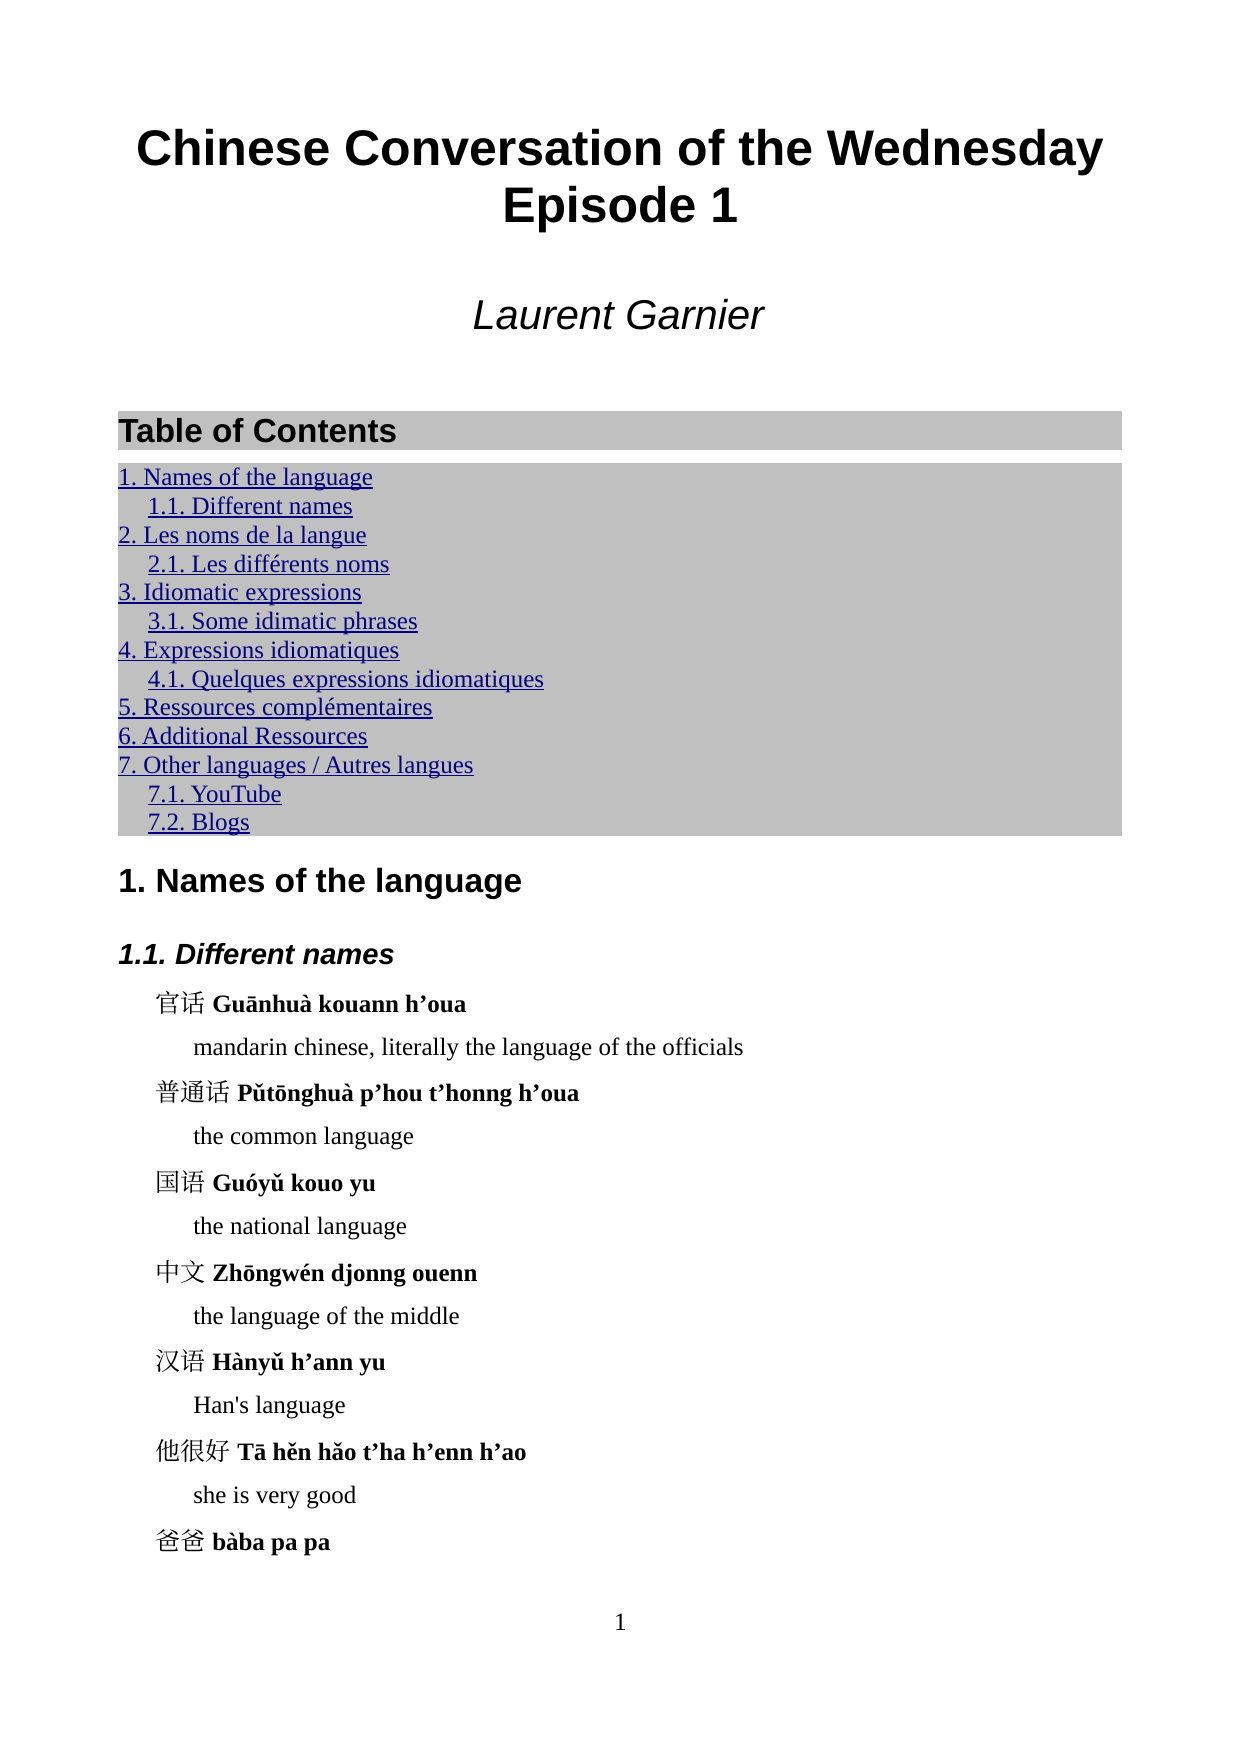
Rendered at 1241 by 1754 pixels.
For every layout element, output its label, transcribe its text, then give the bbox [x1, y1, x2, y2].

subtitle Laurent Garnier [118, 291, 1122, 338]
text 4.1. Quelques expressions idiomatiques [148, 664, 1122, 692]
text 1. Names of the language [118, 462, 1122, 491]
list Han's language [118, 1391, 1122, 1419]
text 7.2. Blogs [148, 807, 1122, 836]
subtitle Table of Contents [118, 411, 1122, 450]
text 5. Ressources complémentaires [118, 692, 1122, 721]
text 4. Expressions idiomatiques [118, 635, 1122, 664]
text 2. Les noms de la langue [118, 520, 1122, 549]
text 7. Other languages / Autres langues [118, 750, 1122, 779]
list the language of the middle [118, 1301, 1122, 1329]
list 官话 Guānhuà kouann h’oua [118, 983, 1122, 1019]
title Chinese Conversation of the Wednesday Episode 1 [118, 118, 1122, 233]
list the common language [118, 1121, 1122, 1150]
list 普通话 Pǔtōnghuà p’hou t’honng h’oua [118, 1073, 1122, 1109]
text 3. Idiomatic expressions [118, 577, 1122, 606]
text 7.1. YouTube [148, 779, 1122, 807]
text 1.1. Different names [148, 491, 1122, 520]
text 3.1. Some idimatic phrases [148, 606, 1122, 635]
text 2.1. Les différents noms [148, 549, 1122, 577]
subtitle Names of the language [118, 861, 1122, 900]
list 中文 Zhōngwén djonng ouenn [118, 1252, 1122, 1288]
list the national language [118, 1211, 1122, 1240]
text 6. Additional Ressources [118, 721, 1122, 750]
list 他很好 Tā hěn hǎo t’ha h’enn h’ao [118, 1432, 1122, 1468]
list 爸爸 bàba pa pa [118, 1521, 1122, 1557]
list 国语 Guóyǔ kouo yu [118, 1163, 1122, 1199]
list mandarin chinese, literally the language of the officials [118, 1032, 1122, 1061]
subtitle Different names [118, 937, 1122, 971]
list 汉语 Hànyǔ h’ann yu [118, 1342, 1122, 1378]
list she is very good [118, 1480, 1122, 1509]
